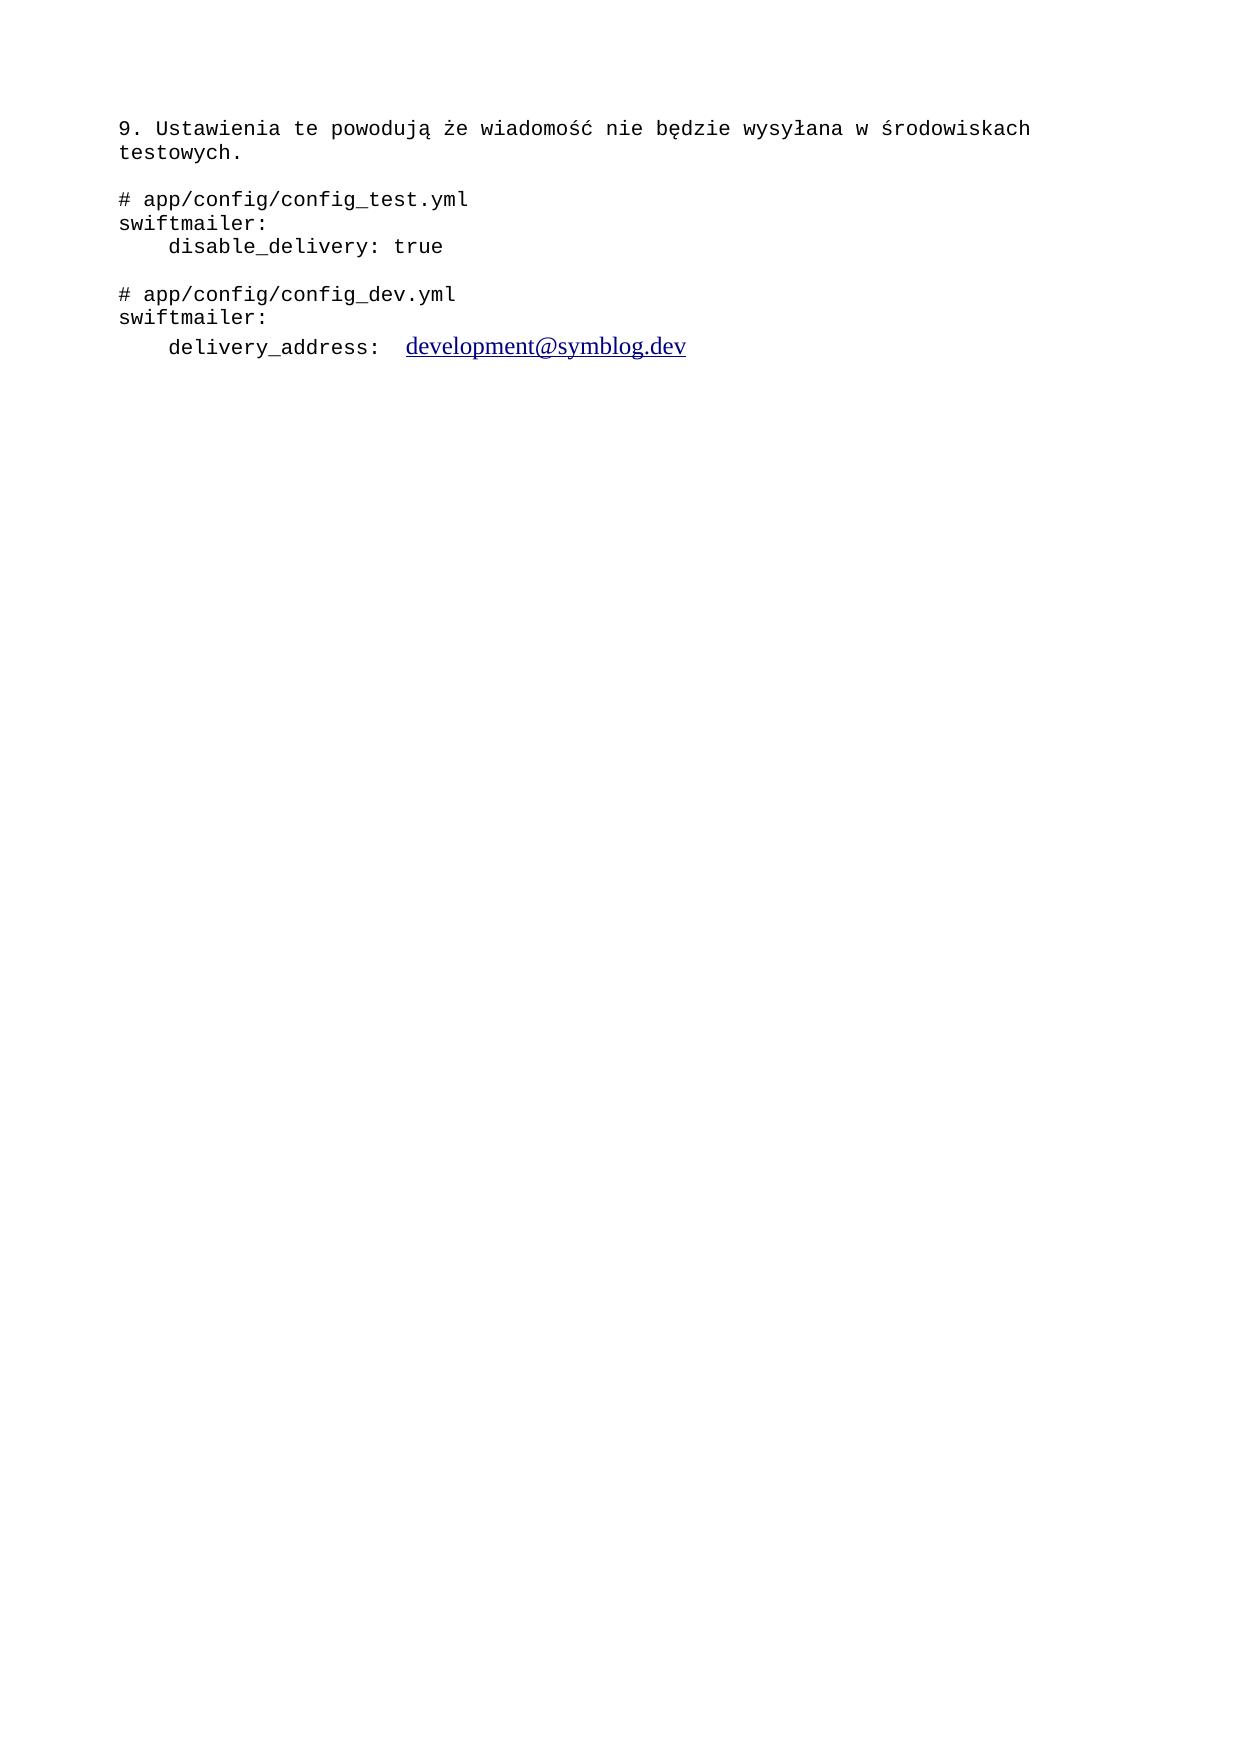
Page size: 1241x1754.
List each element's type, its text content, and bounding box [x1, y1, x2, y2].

text # app/config/config_dev.yml [118, 284, 1122, 307]
text # app/config/config_test.yml [118, 189, 1122, 213]
text disable_delivery: true [118, 236, 1122, 260]
text swiftmailer: [118, 307, 1122, 331]
text swiftmailer: [118, 213, 1122, 236]
text delivery_address: development@symblog.dev [118, 331, 1122, 361]
text 9. Ustawienia te powodują że wiadomość nie będzie wysyłana w środowiskach testowych. [118, 118, 1122, 165]
